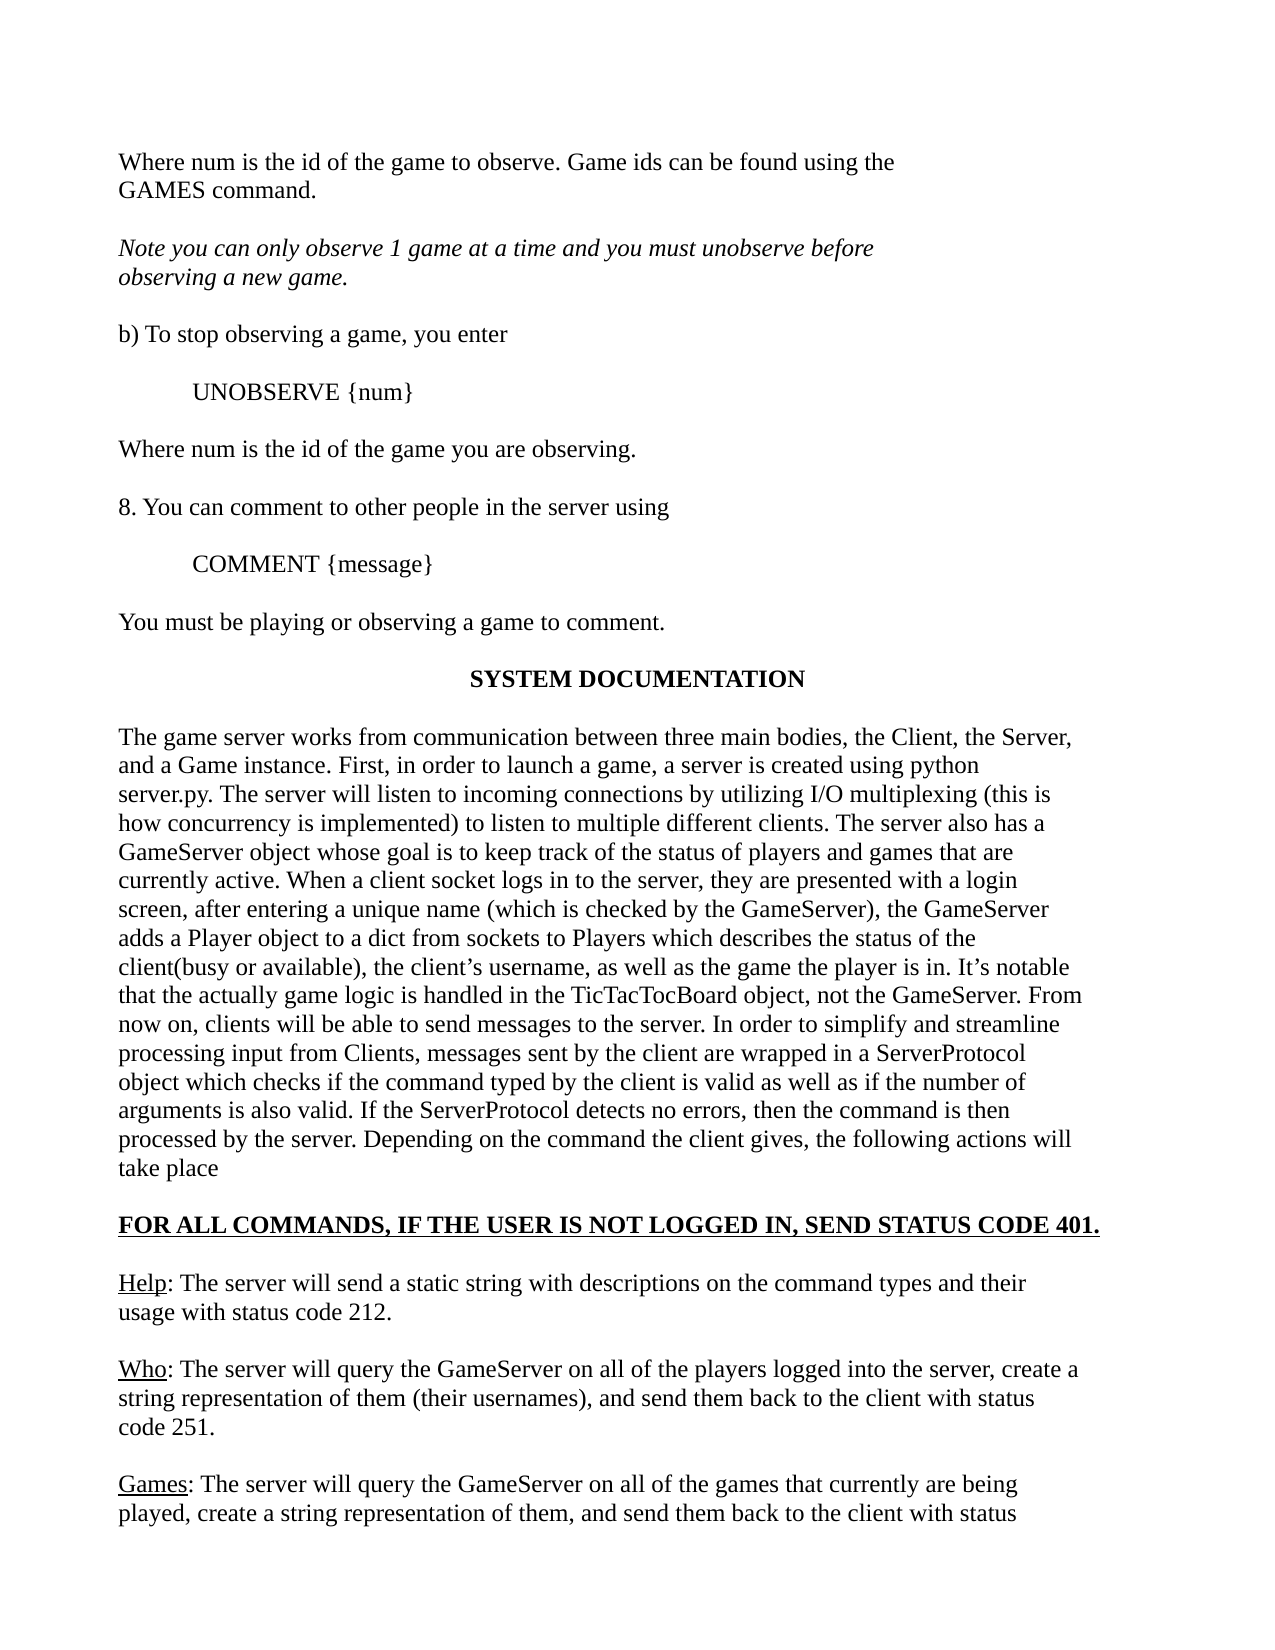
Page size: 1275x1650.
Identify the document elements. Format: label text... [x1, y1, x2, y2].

text FOR ALL COMMANDS, IF THE USER IS NOT LOGGED IN, SEND STATUS CODE 401. [118, 1211, 1157, 1239]
text code 251. [118, 1412, 1157, 1441]
text Note you can only observe 1 game at a time and you must unobserve before [118, 233, 1157, 262]
text Who: The server will query the GameServer on all of the players logged into the server, create a [118, 1354, 1157, 1383]
text string representation of them (their usernames), and send them back to the client with status [118, 1383, 1157, 1412]
text now on, clients will be able to send messages to the server. In order to simplify and streamline [118, 1009, 1157, 1038]
text and a Game instance. First, in order to launch a game, a server is created using python [118, 751, 1157, 779]
text 8. You can comment to other people in the server using [118, 492, 1157, 521]
text screen, after entering a unique name (which is checked by the GameServer), the GameServer [118, 894, 1157, 923]
text The game server works from communication between three main bodies, the Client, the Server, [118, 722, 1157, 751]
text UNOBSERVE {num} [118, 377, 1157, 406]
text currently active. When a client socket logs in to the server, they are presented with a login [118, 866, 1157, 894]
text COMMENT {message} [118, 549, 1157, 578]
text You must be playing or observing a game to comment. [118, 607, 1157, 636]
text observing a new game. [118, 262, 1157, 291]
text processing input from Clients, messages sent by the client are wrapped in a ServerProtocol [118, 1038, 1157, 1067]
text GameServer object whose goal is to keep track of the status of players and games that are [118, 837, 1157, 866]
text take place [118, 1153, 1157, 1182]
text how concurrency is implemented) to listen to multiple different clients. The server also has a [118, 808, 1157, 837]
text usage with status code 212. [118, 1297, 1157, 1326]
text Where num is the id of the game you are observing. [118, 434, 1157, 463]
text adds a Player object to a dict from sockets to Players which describes the status of the [118, 923, 1157, 952]
text played, create a string representation of them, and send them back to the client with status [118, 1498, 1157, 1527]
text arguments is also valid. If the ServerProtocol detects no errors, then the command is then [118, 1096, 1157, 1124]
text b) To stop observing a game, you enter [118, 319, 1157, 348]
text Where num is the id of the game to observe. Game ids can be found using the [118, 147, 1157, 176]
text that the actually game logic is handled in the TicTacTocBoard object, not the GameServer. From [118, 981, 1157, 1009]
text GAMES command. [118, 176, 1157, 204]
text Help: The server will send a static string with descriptions on the command types and their [118, 1268, 1157, 1297]
text Games: The server will query the GameServer on all of the games that currently are being [118, 1469, 1157, 1498]
text object which checks if the command typed by the client is valid as well as if the number of [118, 1067, 1157, 1096]
text SYSTEM DOCUMENTATION [118, 664, 1157, 693]
text processed by the server. Depending on the command the client gives, the following actions will [118, 1124, 1157, 1153]
text server.py. The server will listen to incoming connections by utilizing I/O multiplexing (this is [118, 779, 1157, 808]
text client(busy or available), the client’s username, as well as the game the player is in. It’s notable [118, 952, 1157, 981]
